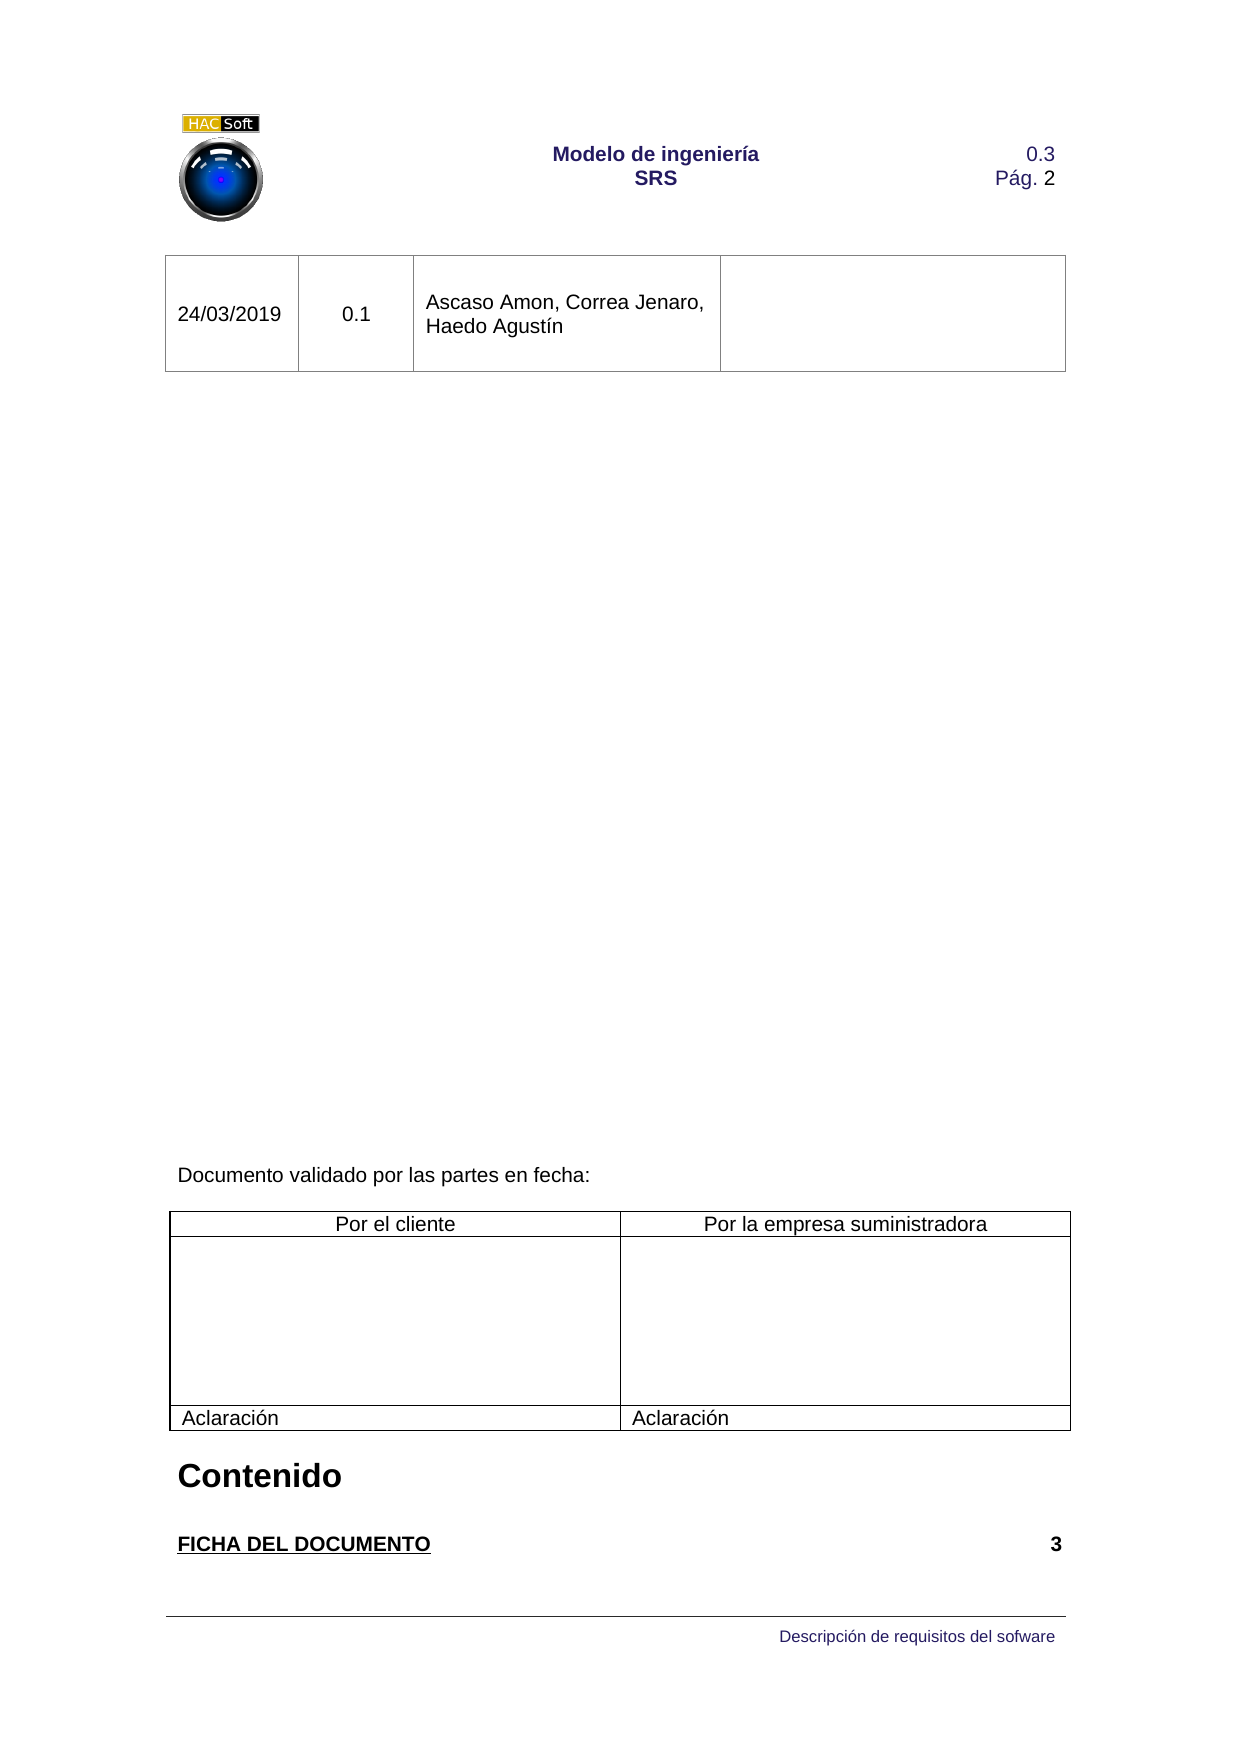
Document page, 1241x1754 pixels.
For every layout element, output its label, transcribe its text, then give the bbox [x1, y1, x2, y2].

table_cell [621, 1237, 1070, 1404]
table_cell Ascaso Amon, Correa Jenaro, Haedo Agustín [414, 256, 720, 371]
table_cell 24/03/2019 [166, 256, 298, 371]
table_cell [721, 256, 1065, 371]
picture [177, 108, 265, 224]
table_cell [171, 1237, 620, 1404]
text Contenido [177, 1456, 1063, 1494]
text FICHA DEL DOCUMENTO 3 [177, 1532, 1063, 1556]
table_header Por la empresa suministradora [621, 1212, 1070, 1236]
table_cell Aclaración [621, 1406, 1070, 1429]
table_header Por el cliente [171, 1212, 620, 1236]
table_cell Aclaración [171, 1406, 620, 1429]
text Documento validado por las partes en fecha: [177, 1163, 1063, 1187]
table_cell 0.1 [299, 256, 413, 371]
